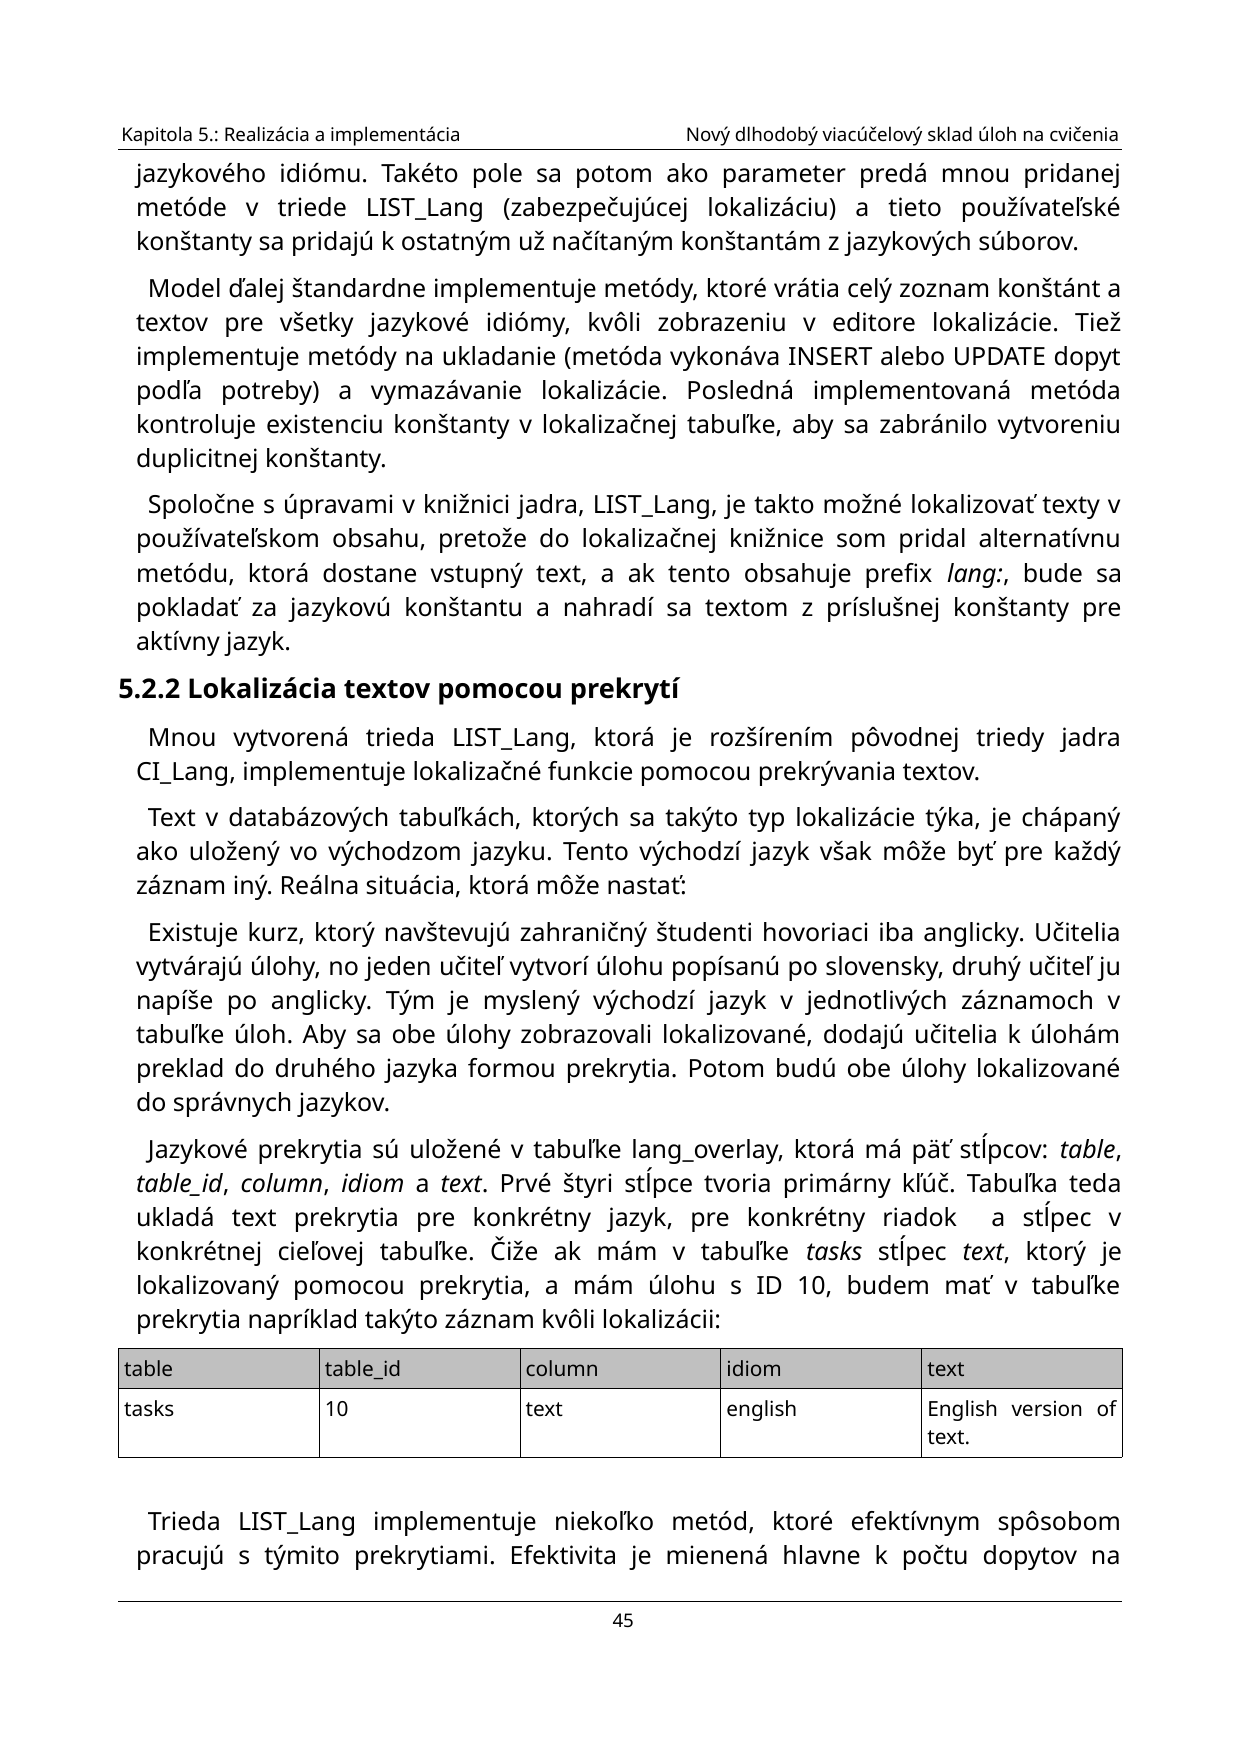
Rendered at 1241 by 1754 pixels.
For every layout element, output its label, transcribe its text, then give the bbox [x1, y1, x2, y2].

table_cell 10 [320, 1389, 520, 1457]
table_header table [119, 1349, 319, 1388]
text Spoločne s úpravami v knižnici jadra, LIST_Lang, je takto možné lokalizovať texty v používateľskom obsahu, pretože do lokalizačnej knižnice som pridal alternatívnu metódu, ktorá dostane vstupný text, a ak tento obsahuje prefix lang:, bude sa pokladať za jazykovú konštantu a nahradí sa textom z príslušnej konštanty pre aktívny jazyk. [136, 487, 1122, 657]
subtitle Lokalizácia textov pomocou prekrytí [118, 670, 1122, 707]
text Text v databázových tabuľkách, ktorých sa takýto typ lokalizácie týka, je chápaný ako uložený vo východzom jazyku. Tento východzí jazyk však môže byť pre každý záznam iný. Reálna situácia, ktorá môže nastať: [136, 800, 1122, 902]
text Model ďalej štandardne implementuje metódy, ktoré vrátia celý zoznam konštánt a textov pre všetky jazykové idiómy, kvôli zobrazeniu v editore lokalizácie. Tiež implementuje metódy na ukladanie (metóda vykonáva INSERT alebo UPDATE dopyt podľa potreby) a vymazávanie lokalizácie. Posledná implementovaná metóda kontroluje existenciu konštanty v lokalizačnej tabuľke, aby sa zabránilo vytvoreniu duplicitnej konštanty. [136, 270, 1122, 474]
table_header table_id [320, 1349, 520, 1388]
text Mnou vytvorená trieda LIST_Lang, ktorá je rozšírením pôvodnej triedy jadra CI_Lang, implementuje lokalizačné funkcie pomocou prekrývania textov. [136, 719, 1122, 787]
table_cell tasks [119, 1389, 319, 1457]
text jazykového idiómu. Takéto pole sa potom ako parameter predá mnou pridanej metóde v triede LIST_Lang (zabezpečujúcej lokalizáciu) a tieto používateľské konštanty sa pridajú k ostatným už načítaným konštantám z jazykových súborov. [136, 156, 1122, 258]
text Existuje kurz, ktorý navštevujú zahraničný študenti hovoriaci iba anglicky. Učitelia vytvárajú úlohy, no jeden učiteľ vytvorí úlohu popísanú po slovensky, druhý učiteľ ju napíše po anglicky. Tým je myslený východzí jazyk v jednotlivých záznamoch v tabuľke úloh. Aby sa obe úlohy zobrazovali lokalizované, dodajú učitelia k úlohám preklad do druhého jazyka formou prekrytia. Potom budú obe úlohy lokalizované do správnych jazykov. [136, 914, 1122, 1119]
text Jazykové prekrytia sú uložené v tabuľke lang_overlay, ktorá má päť stĺpcov: table, table_id, column, idiom a text. Prvé štyri stĺpce tvoria primárny kľúč. Tabuľka teda ukladá text prekrytia pre konkrétny jazyk, pre konkrétny riadok a stĺpec v konkrétnej cieľovej tabuľke. Čiže ak mám v tabuľke tasks stĺpec text, ktorý je lokalizovaný pomocou prekrytia, a mám úlohu s ID 10, budem mať v tabuľke prekrytia napríklad takýto záznam kvôli lokalizácii: [136, 1131, 1122, 1336]
table_cell english [721, 1389, 921, 1457]
table_header idiom [721, 1349, 921, 1388]
table_header column [521, 1349, 720, 1388]
text Trieda LIST_Lang implementuje niekoľko metód, ktoré efektívnym spôsobom pracujú s týmito prekrytiami. Efektivita je mienená hlavne k počtu dopytov na [136, 1503, 1122, 1571]
table_cell text [521, 1389, 720, 1457]
table_cell English version of text. [922, 1389, 1122, 1457]
table_header text [922, 1349, 1122, 1388]
